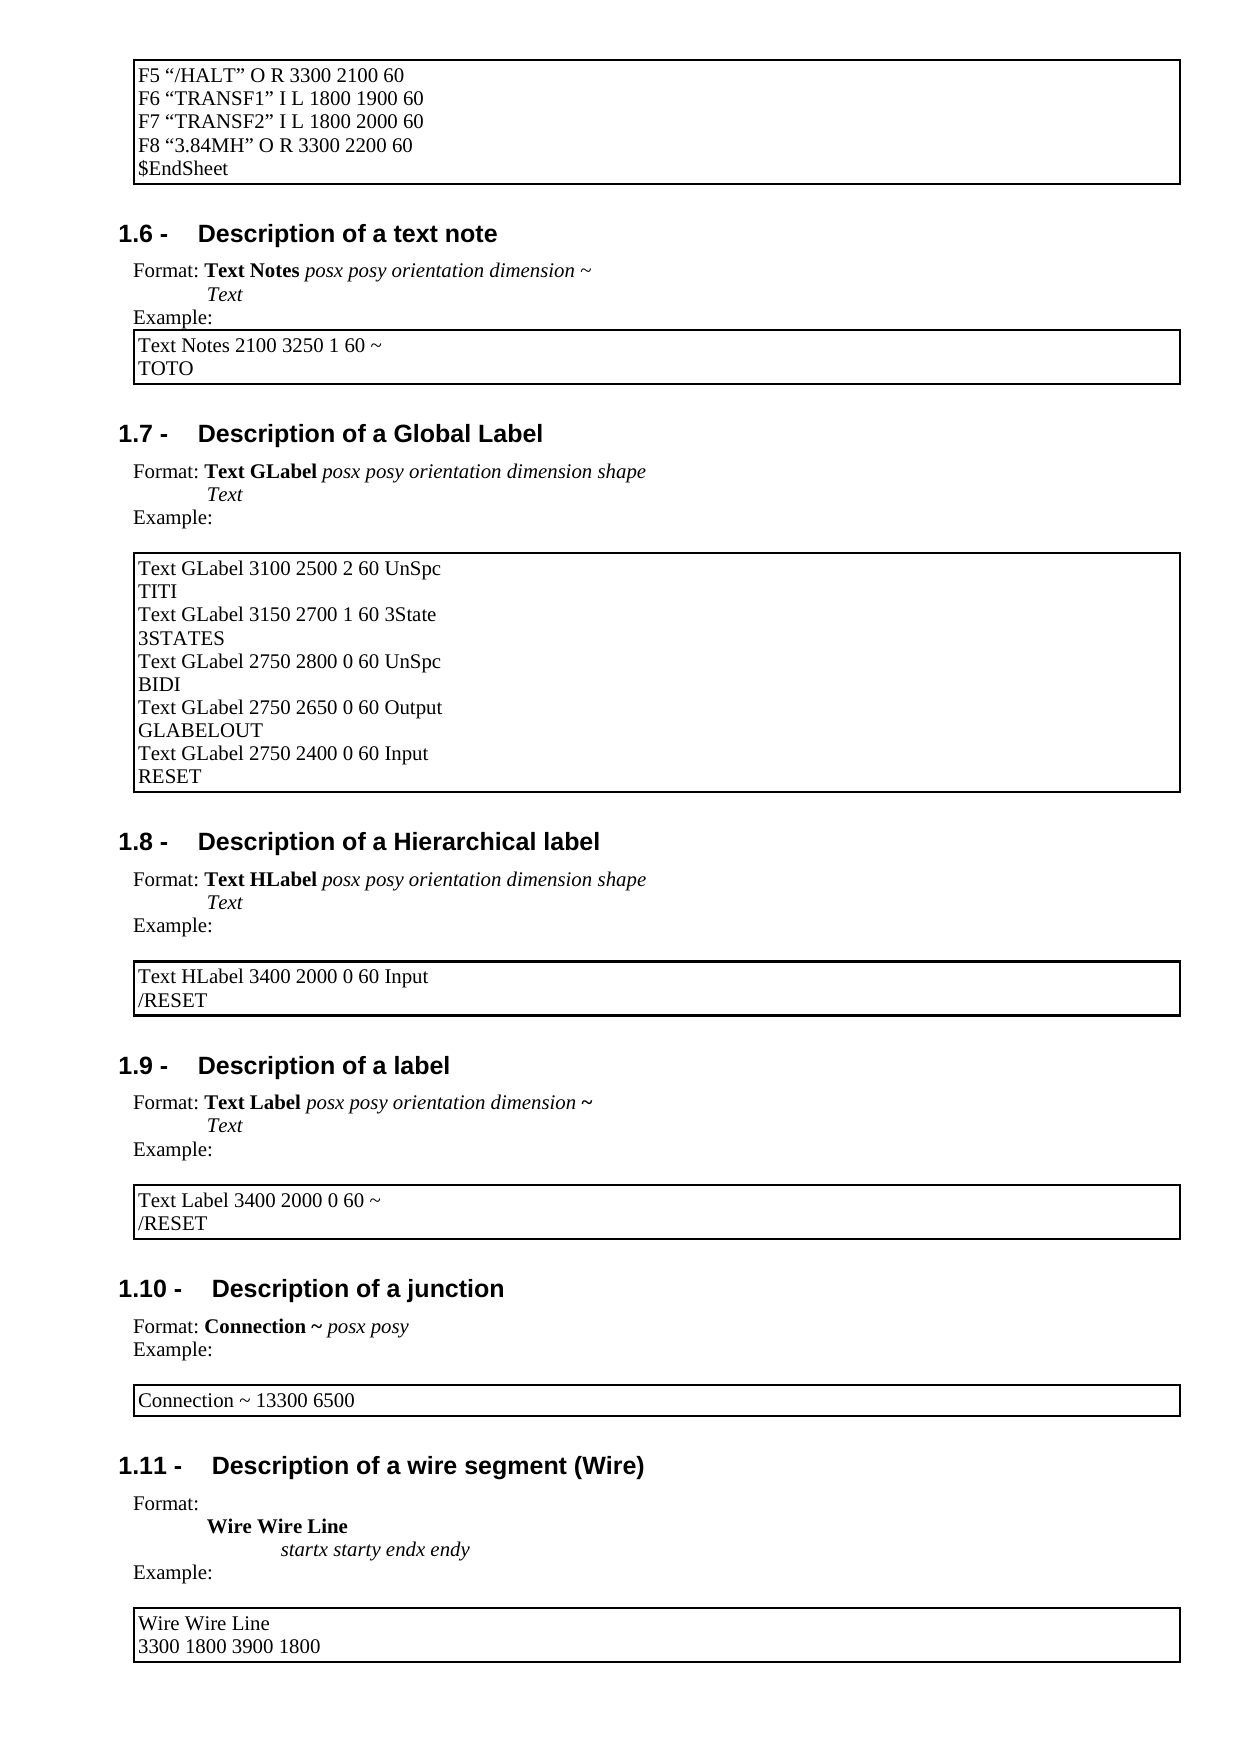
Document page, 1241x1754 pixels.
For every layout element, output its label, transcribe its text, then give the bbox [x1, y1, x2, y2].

subtitle Description of a junction [118, 1275, 1181, 1303]
subtitle Description of a wire segment (Wire) [118, 1452, 1181, 1480]
text Wire Wire Line [135, 1609, 1179, 1630]
text Format: Connection ~ posx posy [133, 1314, 1181, 1338]
text Connection ~ 13300 6500 [135, 1386, 1179, 1415]
text F8 “3.84MH” O R 3300 2200 60 [135, 128, 1179, 152]
text TITI [135, 575, 1179, 598]
text F6 “TRANSF1” I L 1800 1900 60 [135, 82, 1179, 105]
text Text HLabel 3400 2000 0 60 Input [135, 963, 1179, 983]
text Text [207, 891, 1181, 914]
text Text Notes 2100 3250 1 60 ~ [135, 331, 1179, 352]
text RESET [135, 760, 1179, 791]
text TOTO [135, 352, 1179, 383]
subtitle Description of a text note [118, 219, 1181, 247]
text Text [207, 483, 1181, 506]
text Text GLabel 3100 2500 2 60 UnSpc [135, 554, 1179, 575]
text GLABELOUT [135, 714, 1179, 737]
text Text GLabel 3150 2700 1 60 3State [135, 598, 1179, 621]
text Format: Text Label posx posy orientation dimension ~ [133, 1091, 1181, 1114]
text Example: [133, 506, 1181, 529]
text Format: Text GLabel posx posy orientation dimension shape [133, 459, 1181, 483]
text F5 “/HALT” O R 3300 2100 60 [135, 61, 1179, 82]
text Text GLabel 2750 2650 0 60 Output [135, 691, 1179, 714]
text Example: [133, 1561, 1181, 1584]
text Text GLabel 2750 2400 0 60 Input [135, 737, 1179, 760]
text Format: [133, 1492, 1181, 1515]
text Text [207, 1114, 1181, 1137]
subtitle Description of a label [118, 1051, 1181, 1079]
text F7 “TRANSF2” I L 1800 2000 60 [135, 105, 1179, 128]
text BIDI [135, 668, 1179, 691]
text Text Label 3400 2000 0 60 ~ [135, 1186, 1179, 1207]
text Example: [133, 306, 1181, 329]
text Text [207, 282, 1181, 306]
text $EndSheet [135, 152, 1179, 183]
text Text GLabel 2750 2800 0 60 UnSpc [135, 644, 1179, 668]
text Example: [133, 914, 1181, 937]
text Example: [133, 1137, 1181, 1161]
text startx starty endx endy [281, 1538, 1181, 1561]
text Format: Text Notes posx posy orientation dimension ~ [133, 259, 1181, 282]
text Example: [133, 1338, 1181, 1361]
text /RESET [135, 983, 1179, 1014]
subtitle Description of a Global Label [118, 420, 1181, 448]
text /RESET [135, 1207, 1179, 1238]
subtitle Description of a Hierarchical label [118, 828, 1181, 856]
text 3STATES [135, 621, 1179, 644]
text Wire Wire Line [207, 1515, 1181, 1538]
text 3300 1800 3900 1800 [135, 1630, 1179, 1661]
text Format: Text HLabel posx posy orientation dimension shape [133, 868, 1181, 891]
